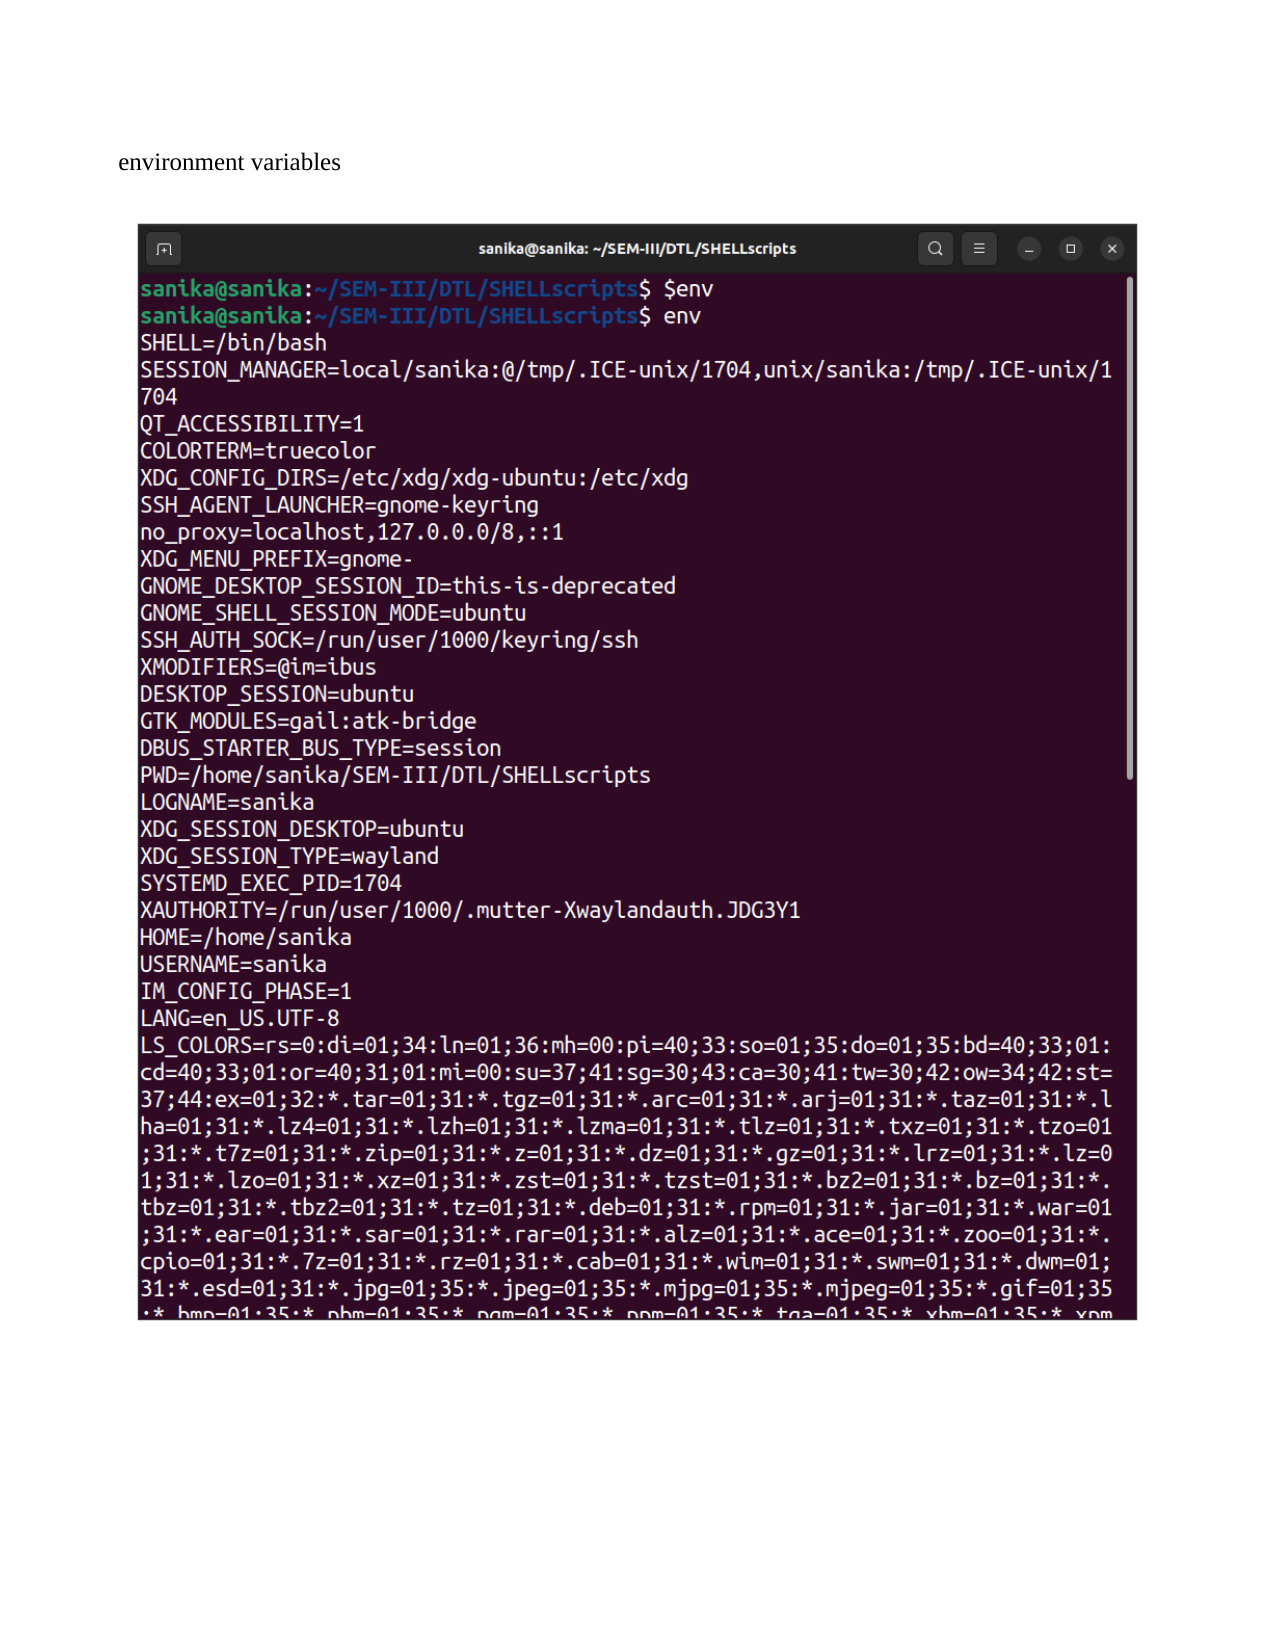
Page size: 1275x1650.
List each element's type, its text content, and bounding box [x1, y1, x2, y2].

picture [118, 204, 1157, 1340]
text environment variables [118, 147, 1157, 176]
